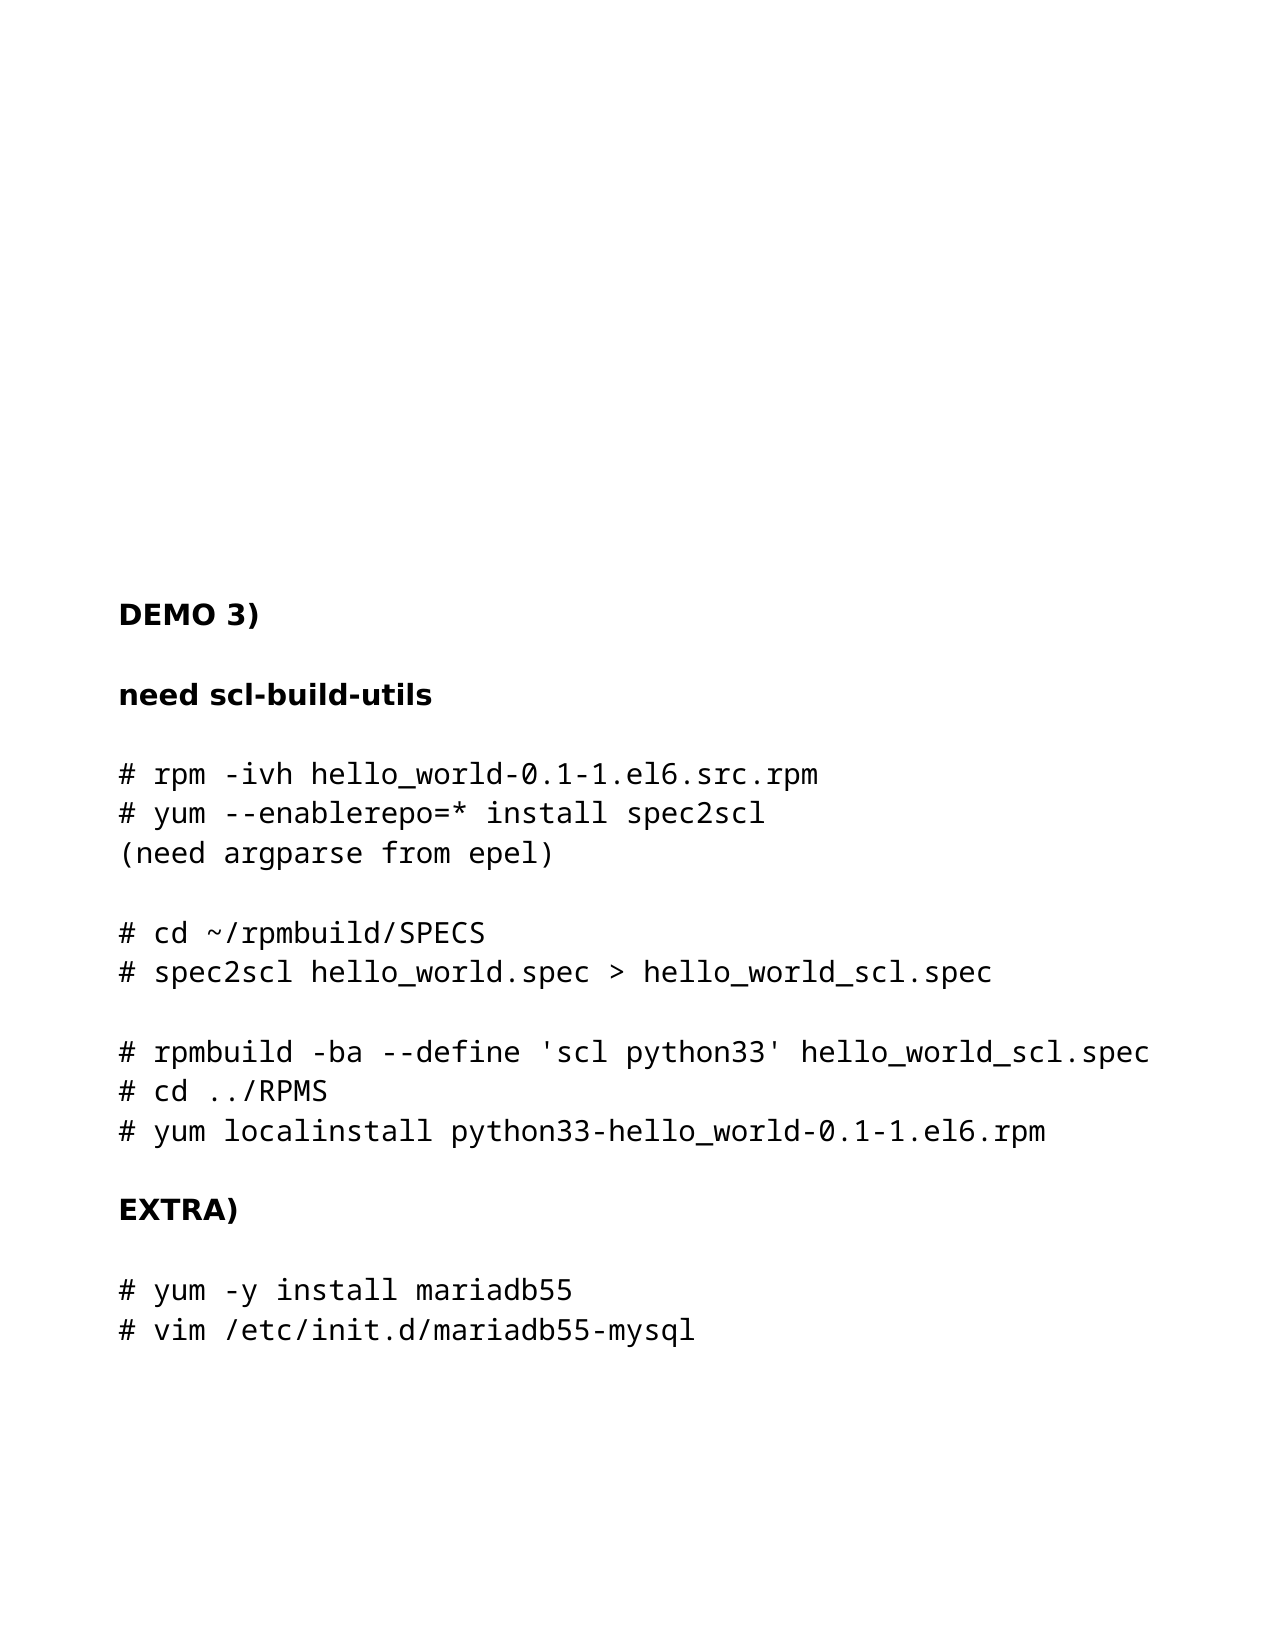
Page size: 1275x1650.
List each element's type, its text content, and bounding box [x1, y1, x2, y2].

text (need argparse from epel) [118, 832, 1157, 872]
text # cd ../RPMS [118, 1071, 1157, 1110]
text need scl-build-utils [118, 674, 1157, 713]
text # yum --enablerepo=* install spec2scl [118, 793, 1157, 832]
text EXTRA) [118, 1190, 1157, 1229]
text # spec2scl hello_world.spec > hello_world_scl.spec [118, 952, 1157, 991]
text # rpmbuild -ba --define 'scl python33' hello_world_scl.spec [118, 1031, 1157, 1071]
text # yum -y install mariadb55 [118, 1269, 1157, 1309]
text DEMO 3) [118, 594, 1157, 634]
text # cd ~/rpmbuild/SPECS [118, 912, 1157, 952]
text # rpm -ivh hello_world-0.1-1.el6.src.rpm [118, 753, 1157, 793]
text # yum localinstall python33-hello_world-0.1-1.el6.rpm [118, 1110, 1157, 1150]
text # vim /etc/init.d/mariadb55-mysql [118, 1309, 1157, 1348]
